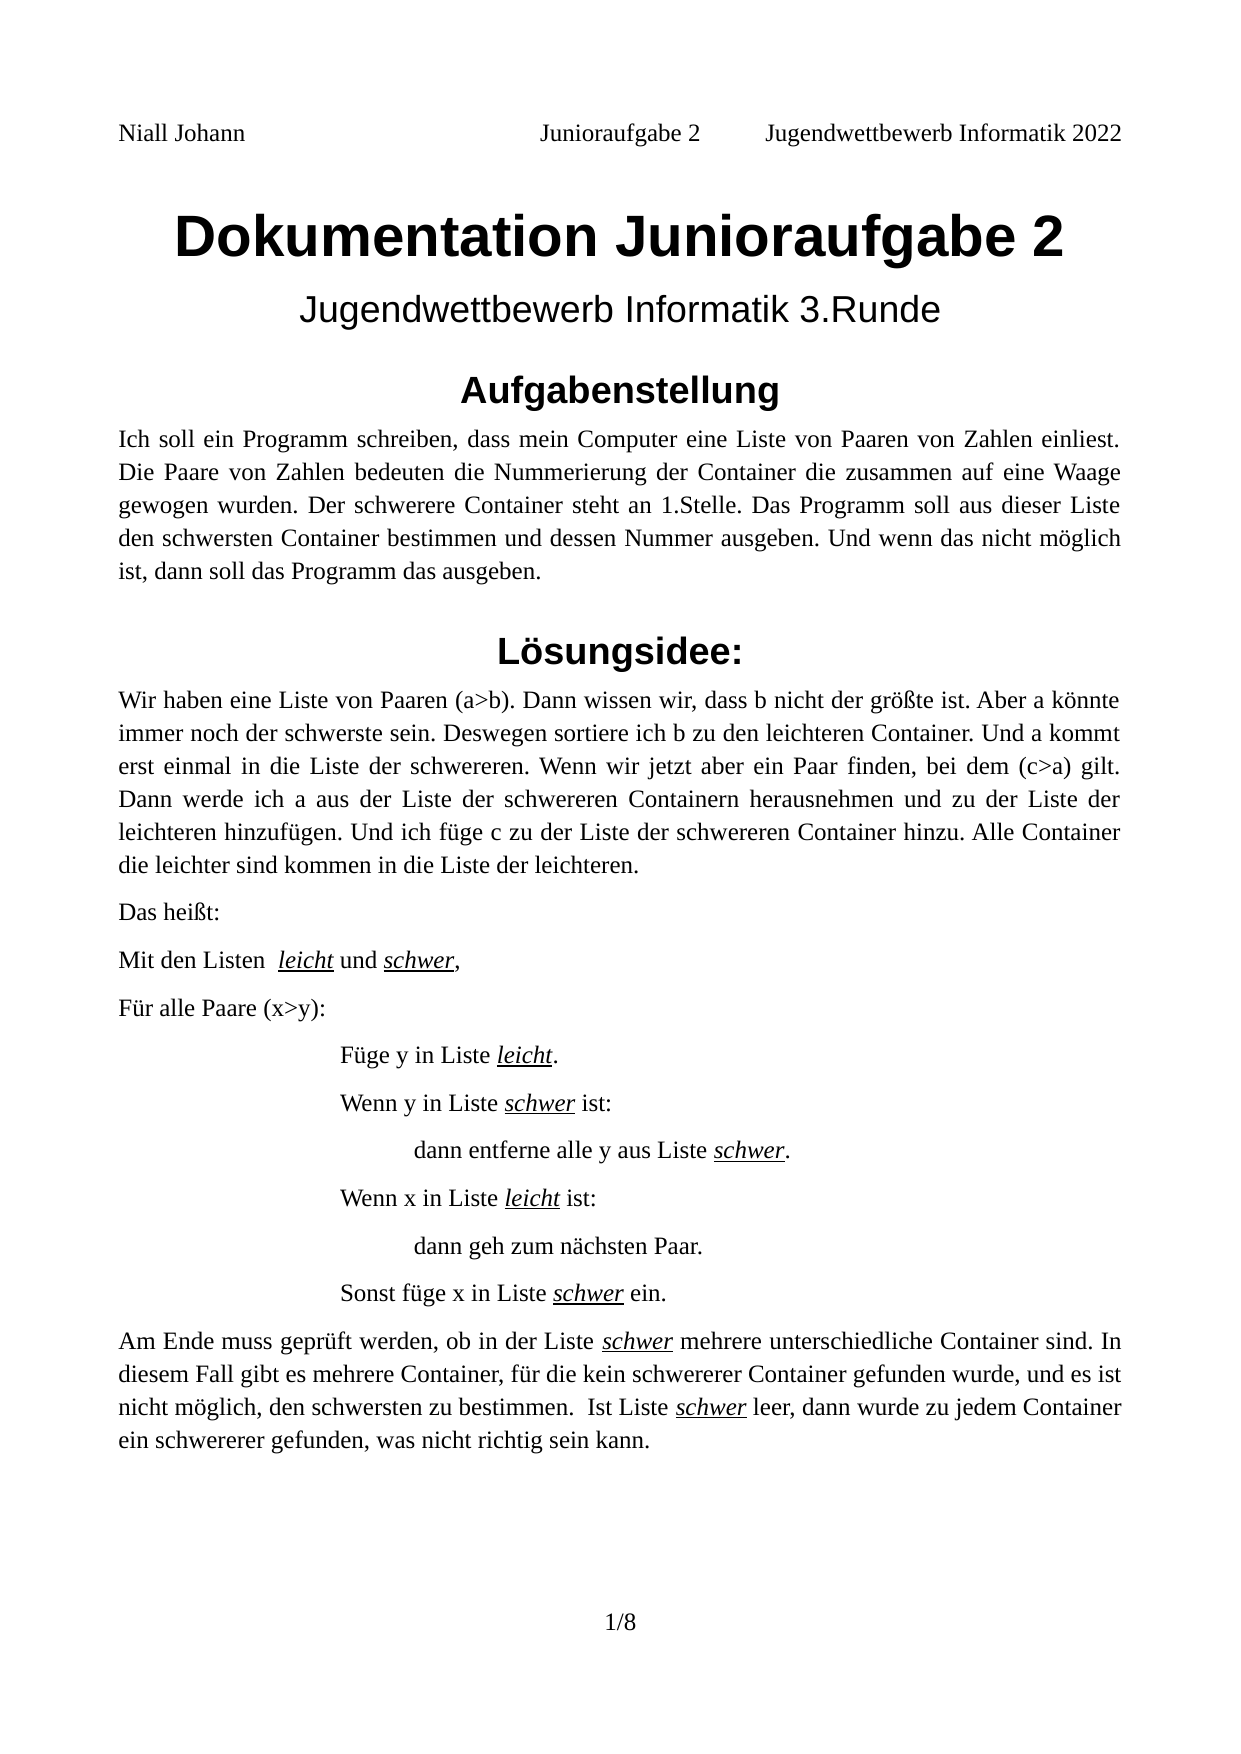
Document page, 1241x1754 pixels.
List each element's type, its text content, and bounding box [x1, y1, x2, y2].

text dann geh zum nächsten Paar. [118, 1231, 1122, 1259]
text dann entferne alle y aus Liste schwer. [118, 1136, 1122, 1164]
subtitle Lösungsidee: [118, 629, 1122, 672]
text Füge y in Liste leicht. [118, 1040, 1122, 1069]
text Für alle Paare (x>y): [118, 993, 1122, 1021]
text Sonst füge x in Liste schwer ein. [118, 1278, 1122, 1307]
text Ich soll ein Programm schreiben, dass mein Computer eine Liste von Paaren von Zahlen einliest. Die Paare von Zahlen bedeuten die Nummerierung der Container die zusammen auf eine Waage gewogen wurden. Der schwerere Container steht an 1.Stelle. Das Programm soll aus dieser Liste den schwersten Container bestimmen und dessen Nummer ausgeben. Und wenn das nicht möglich ist, dann soll das Programm das ausgeben. [118, 424, 1122, 585]
title Dokumentation Junioraufgabe 2 [118, 201, 1122, 268]
subtitle Aufgabenstellung [118, 368, 1122, 411]
text Das heißt: [118, 897, 1122, 926]
text Wenn x in Liste leicht ist: [118, 1183, 1122, 1212]
text Mit den Listen leicht und schwer, [118, 945, 1122, 974]
text Am Ende muss geprüft werden, ob in der Liste schwer mehrere unterschiedliche Container sind. In diesem Fall gibt es mehrere Container, für die kein schwererer Container gefunden wurde, und es ist nicht möglich, den schwersten zu bestimmen. Ist Liste schwer leer, dann wurde zu jedem Container ein schwererer gefunden, was nicht richtig sein kann. [118, 1326, 1122, 1454]
text Wenn y in Liste schwer ist: [118, 1088, 1122, 1117]
subtitle Jugendwettbewerb Informatik 3.Runde [118, 287, 1122, 330]
text Wir haben eine Liste von Paaren (a>b). Dann wissen wir, dass b nicht der größte ist. Aber a könnte immer noch der schwerste sein. Deswegen sortiere ich b zu den leichteren Container. Und a kommt erst einmal in die Liste der schwereren. Wenn wir jetzt aber ein Paar finden, bei dem (c>a) gilt. Dann werde ich a aus der Liste der schwereren Containern herausnehmen und zu der Liste der leichteren hinzufügen. Und ich füge c zu der Liste der schwereren Container hinzu. Alle Container die leichter sind kommen in die Liste der leichteren. [118, 685, 1122, 879]
